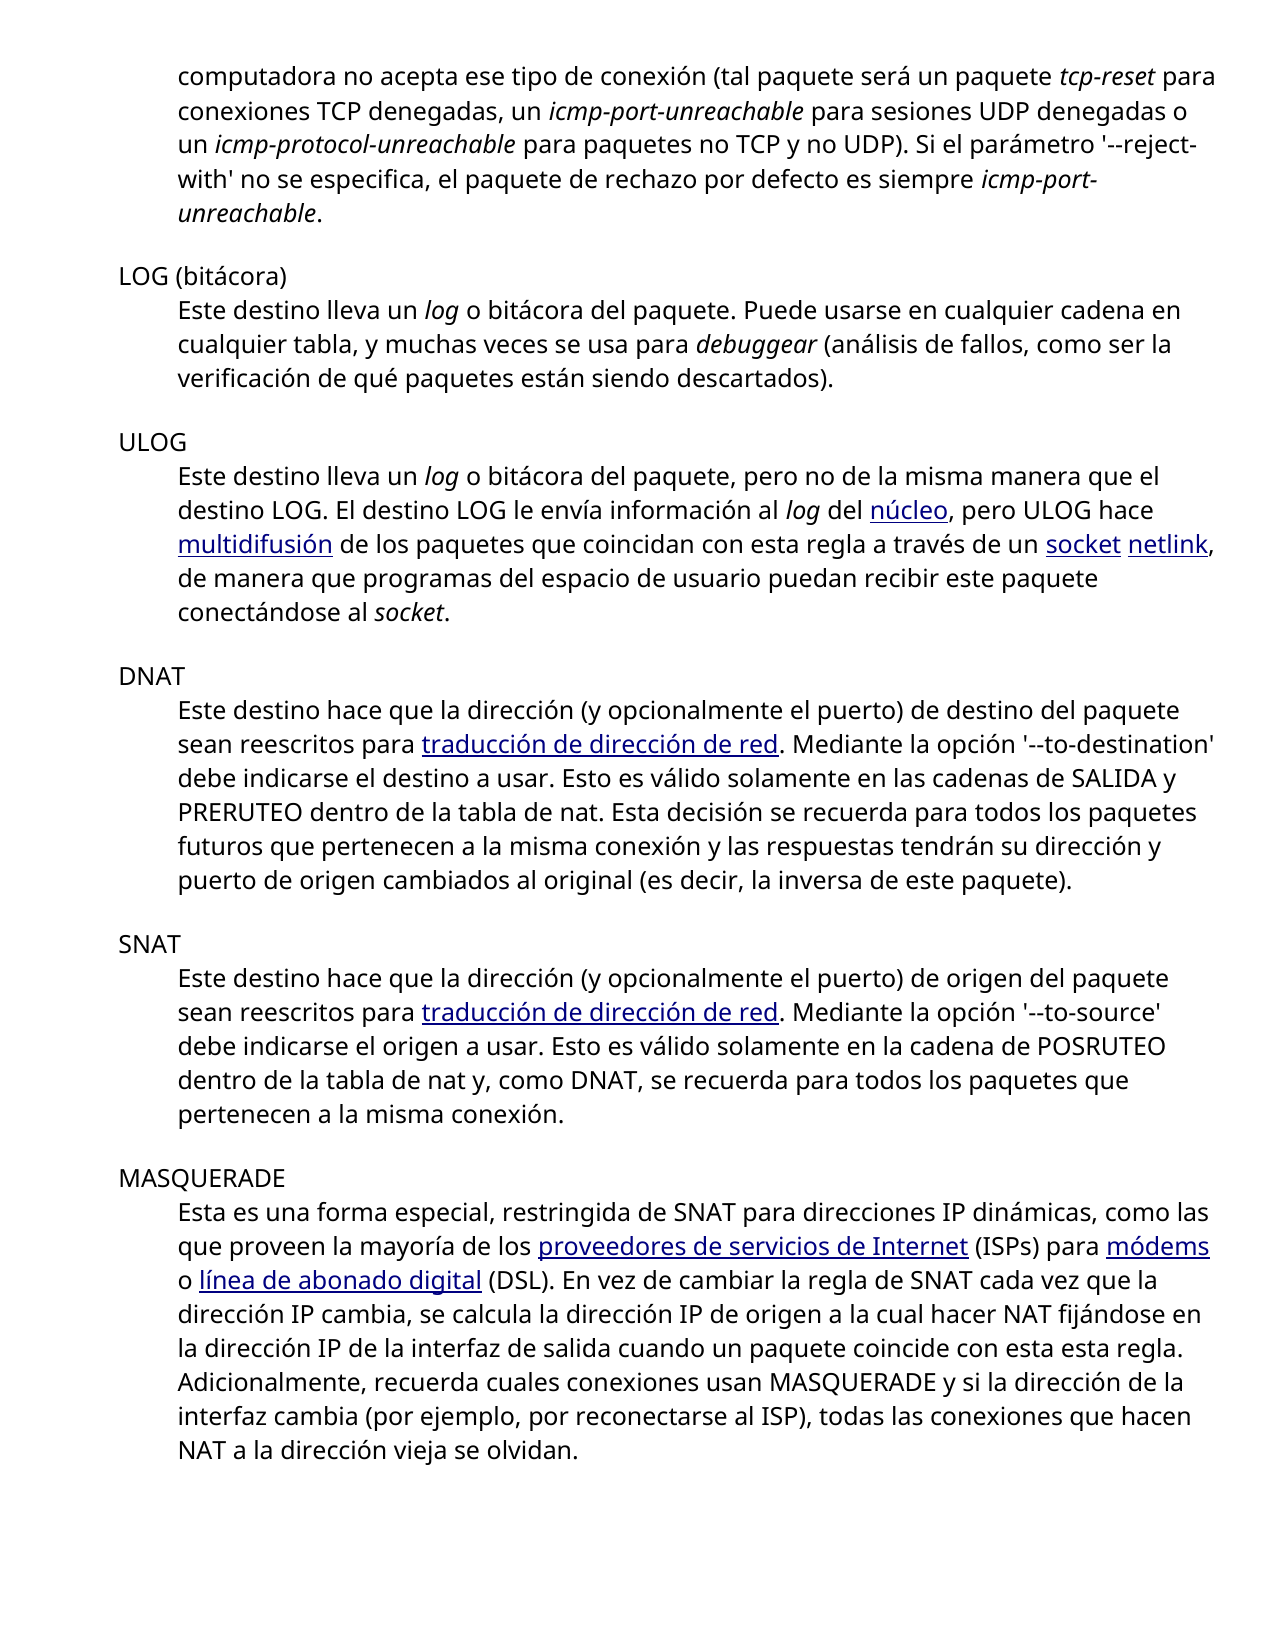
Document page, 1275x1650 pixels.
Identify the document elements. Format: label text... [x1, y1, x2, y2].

list computadora no acepta ese tipo de conexión (tal paquete será un paquete tcp-reset para conexiones TCP denegadas, un icmp-port-unreachable para sesiones UDP denegadas o un icmp-protocol-unreachable para paquetes no TCP y no UDP). Si el parámetro '--reject-with' no se especifica, el paquete de rechazo por defecto es siempre icmp-port-unreachable. [177, 59, 1216, 229]
list Este destino hace que la dirección (y opcionalmente el puerto) de destino del paquete sean reescritos para traducción de dirección de red. Mediante la opción '--to-destination' debe indicarse el destino a usar. Esto es válido solamente en las cadenas de SALIDA y PRERUTEO dentro de la tabla de nat. Esta decisión se recuerda para todos los paquetes futuros que pertenecen a la misma conexión y las respuestas tendrán su dirección y puerto de origen cambiados al original (es decir, la inversa de este paquete). [177, 692, 1216, 897]
subtitle ULOG [118, 424, 1216, 459]
list Esta es una forma especial, restringida de SNAT para direcciones IP dinámicas, como las que proveen la mayoría de los proveedores de servicios de Internet (ISPs) para módems o línea de abonado digital (DSL). En vez de cambiar la regla de SNAT cada vez que la dirección IP cambia, se calcula la dirección IP de origen a la cual hacer NAT fijándose en la dirección IP de la interfaz de salida cuando un paquete coincide con esta esta regla. Adicionalmente, recuerda cuales conexiones usan MASQUERADE y si la dirección de la interfaz cambia (por ejemplo, por reconectarse al ISP), todas las conexiones que hacen NAT a la dirección vieja se olvidan. [177, 1194, 1216, 1467]
list Este destino lleva un log o bitácora del paquete, pero no de la misma manera que el destino LOG. El destino LOG le envía información al log del núcleo, pero ULOG hace multidifusión de los paquetes que coincidan con esta regla a través de un socket netlink, de manera que programas del espacio de usuario puedan recibir este paquete conectándose al socket. [177, 459, 1216, 629]
list Este destino hace que la dirección (y opcionalmente el puerto) de origen del paquete sean reescritos para traducción de dirección de red. Mediante la opción '--to-source' debe indicarse el origen a usar. Esto es válido solamente en la cadena de POSRUTEO dentro de la tabla de nat y, como DNAT, se recuerda para todos los paquetes que pertenecen a la misma conexión. [177, 960, 1216, 1131]
subtitle MASQUERADE [118, 1160, 1216, 1194]
subtitle DNAT [118, 658, 1216, 692]
list Este destino lleva un log o bitácora del paquete. Puede usarse en cualquier cadena en cualquier tabla, y muchas veces se usa para debuggear (análisis de fallos, como ser la verificación de qué paquetes están siendo descartados). [177, 293, 1216, 395]
subtitle SNAT [118, 926, 1216, 960]
subtitle LOG (bitácora) [118, 259, 1216, 293]
